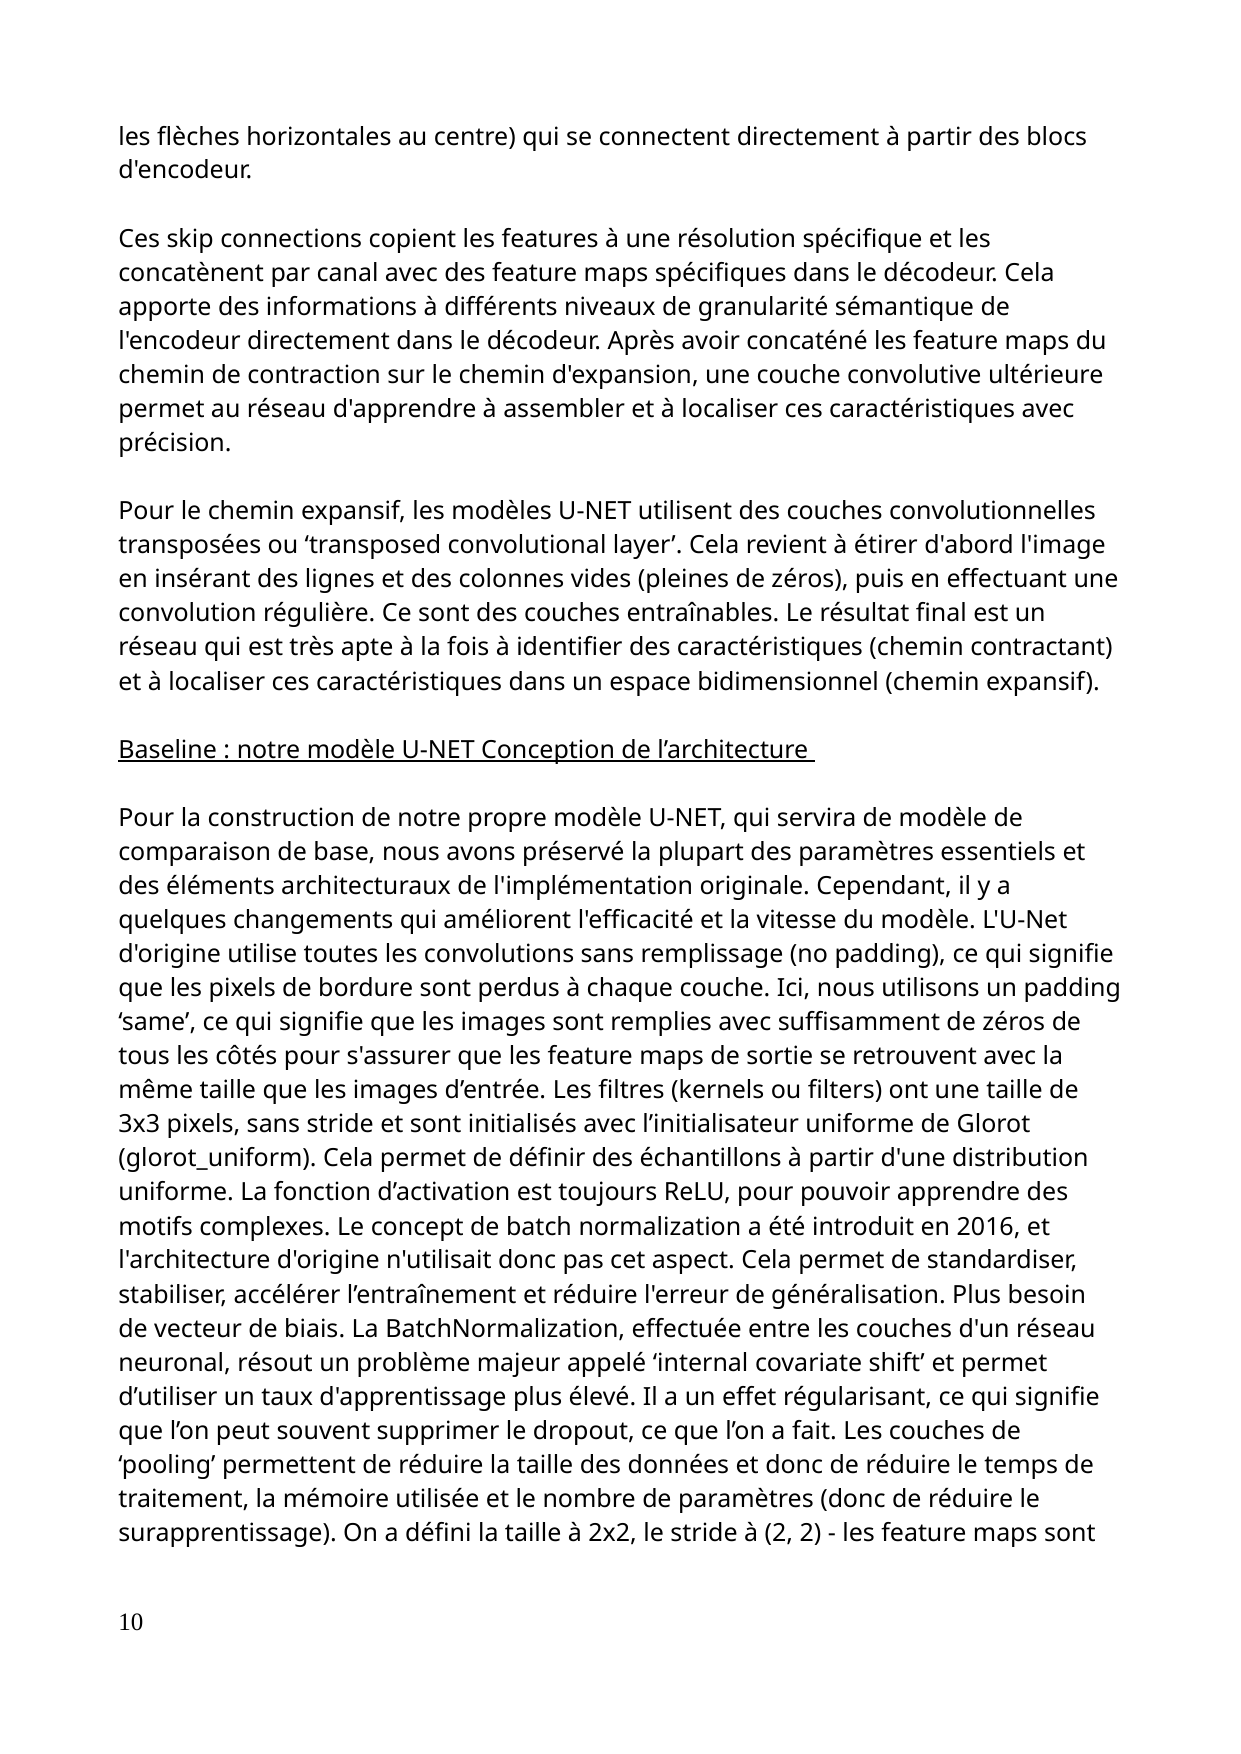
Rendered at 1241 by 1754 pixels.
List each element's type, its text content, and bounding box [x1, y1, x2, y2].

text Ces skip connections copient les features à une résolution spécifique et les concatènent par canal avec des feature maps spécifiques dans le décodeur. Cela apporte des informations à différents niveaux de granularité sémantique de l'encodeur directement dans le décodeur. Après avoir concaténé les feature maps du chemin de contraction sur le chemin d'expansion, une couche convolutive ultérieure permet au réseau d'apprendre à assembler et à localiser ces caractéristiques avec précision. [118, 220, 1122, 459]
text Pour la construction de notre propre modèle U-NET, qui servira de modèle de comparaison de base, nous avons préservé la plupart des paramètres essentiels et des éléments architecturaux de l'implémentation originale. Cependant, il y a quelques changements qui améliorent l'efficacité et la vitesse du modèle. L'U-Net d'origine utilise toutes les convolutions sans remplissage (no padding), ce qui signifie que les pixels de bordure sont perdus à chaque couche. Ici, nous utilisons un padding ‘same’, ce qui signifie que les images sont remplies avec suffisamment de zéros de tous les côtés pour s'assurer que les feature maps de sortie se retrouvent avec la même taille que les images d’entrée. Les filtres (kernels ou filters) ont une taille de 3x3 pixels, sans stride et sont initialisés avec l’initialisateur uniforme de Glorot (glorot_uniform). Cela permet de définir des échantillons à partir d'une distribution uniforme. La fonction d’activation est toujours ReLU, pour pouvoir apprendre des motifs complexes. Le concept de batch normalization a été introduit en 2016, et l'architecture d'origine n'utilisait donc pas cet aspect. Cela permet de standardiser, stabiliser, accélérer l’entraînement et réduire l'erreur de généralisation. Plus besoin de vecteur de biais. La BatchNormalization, effectuée entre les couches d'un réseau neuronal, résout un problème majeur appelé ‘internal covariate shift’ et permet d’utiliser un taux d'apprentissage plus élevé. Il a un effet régularisant, ce qui signifie que l’on peut souvent supprimer le dropout, ce que l’on a fait. Les couches de ‘pooling’ permettent de réduire la taille des données et donc de réduire le temps de traitement, la mémoire utilisée et le nombre de paramètres (donc de réduire le surapprentissage). On a défini la taille à 2x2, le stride à (2, 2) - les feature maps sont [118, 799, 1122, 1549]
text Baseline : notre modèle U-NET Conception de l’architecture [118, 731, 1122, 765]
text les flèches horizontales au centre) qui se connectent directement à partir des blocs d'encodeur. [118, 118, 1122, 186]
text Pour le chemin expansif, les modèles U-NET utilisent des couches convolutionnelles transposées ou ‘transposed convolutional layer’. Cela revient à étirer d'abord l'image en insérant des lignes et des colonnes vides (pleines de zéros), puis en effectuant une convolution régulière. Ce sont des couches entraînables. Le résultat final est un réseau qui est très apte à la fois à identifier des caractéristiques (chemin contractant) et à localiser ces caractéristiques dans un espace bidimensionnel (chemin expansif). [118, 493, 1122, 697]
